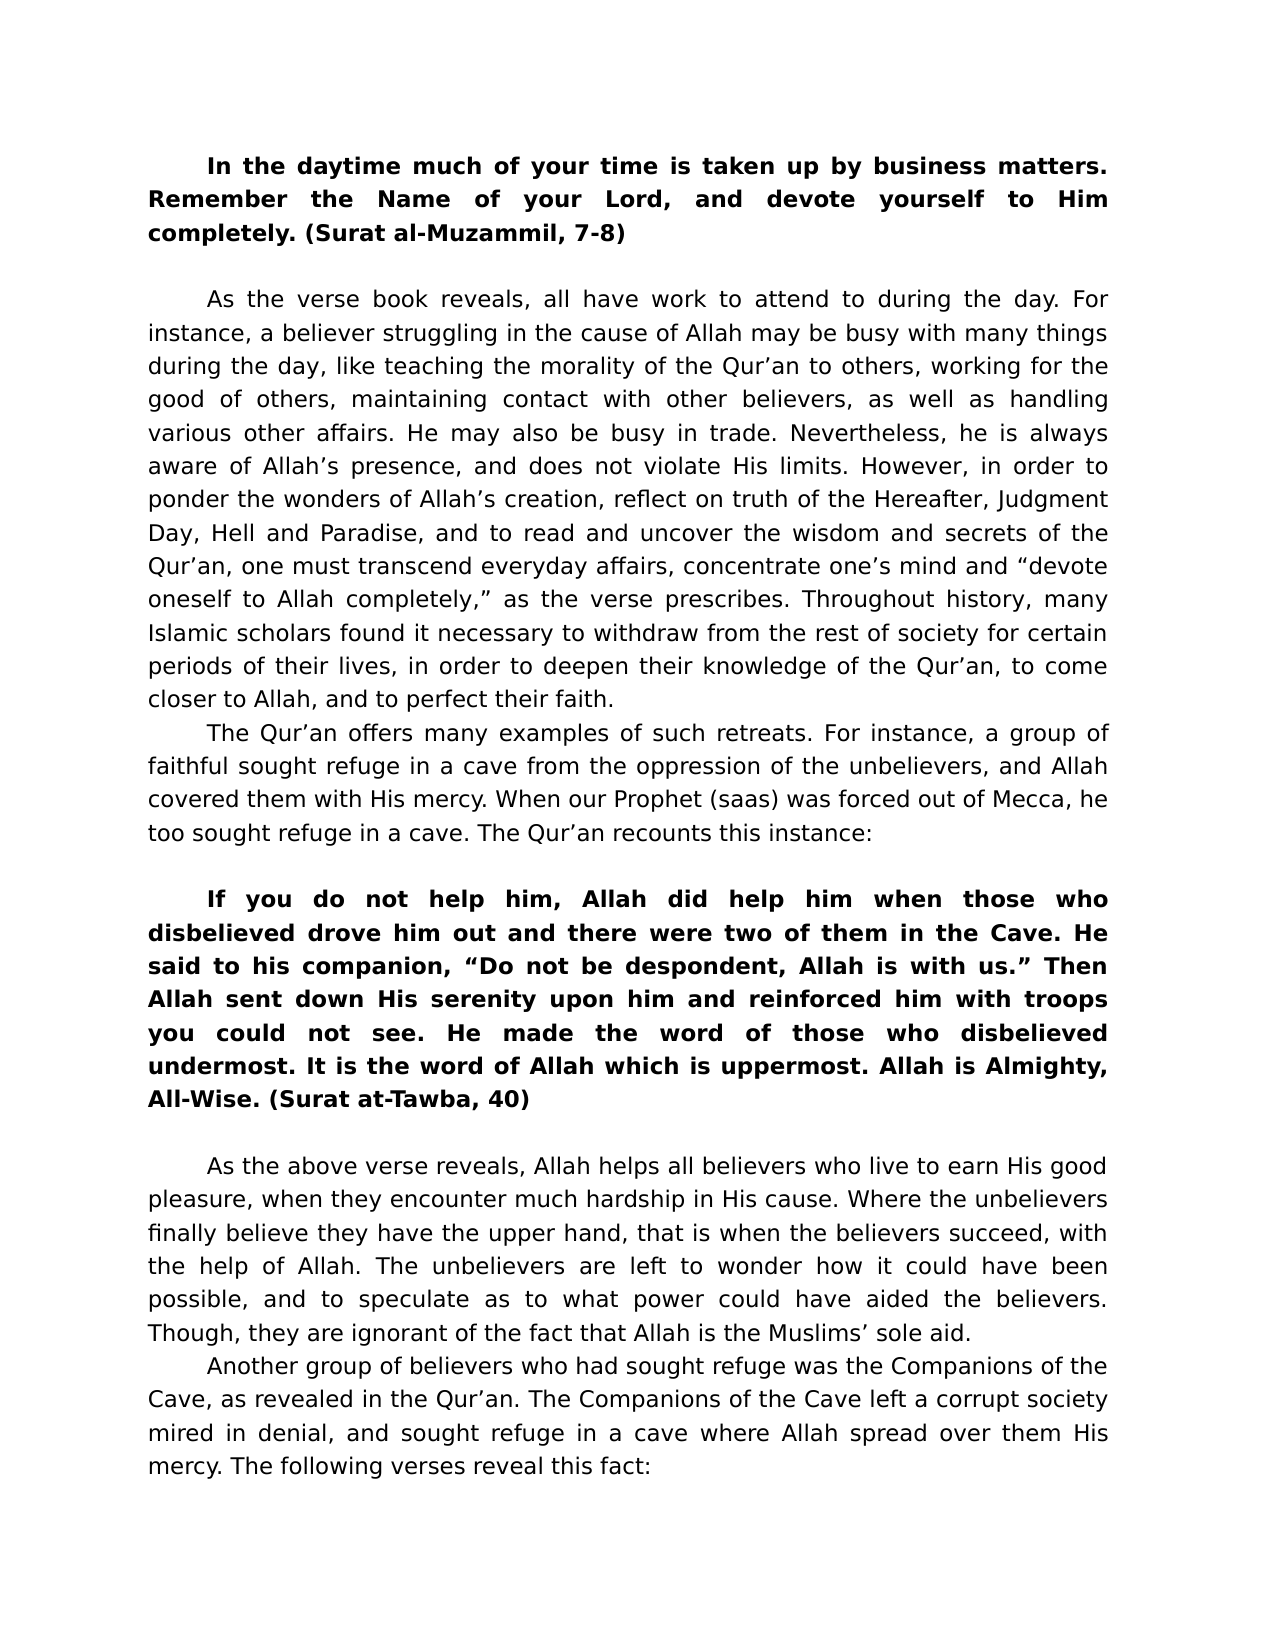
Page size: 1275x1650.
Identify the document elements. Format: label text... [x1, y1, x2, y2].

text Another group of believers who had sought refuge was the Companions of the Cave, as revealed in the Qur’an. The Companions of the Cave left a corrupt society mired in denial, and sought refuge in a cave where Allah spread over them His mercy. The following verses reveal this fact: [148, 1348, 1110, 1481]
text The Qur’an offers many examples of such retreats. For instance, a group of faithful sought refuge in a cave from the oppression of the unbelievers, and Allah covered them with His mercy. When our Prophet (saas) was forced out of Mecca, he too sought refuge in a cave. The Qur’an recounts this instance: [148, 714, 1110, 848]
text As the above verse reveals, Allah helps all believers who live to earn His good pleasure, when they encounter much hardship in His cause. Where the unbelievers finally believe they have the upper hand, that is when the believers succeed, with the help of Allah. The unbelievers are left to wonder how it could have been possible, and to speculate as to what power could have aided the believers. Though, they are ignorant of the fact that Allah is the Muslims’ sole aid. [148, 1148, 1110, 1348]
text If you do not help him, Allah did help him when those who disbelieved drove him out and there were two of them in the Cave. He said to his companion, “Do not be despondent, Allah is with us.” Then Allah sent down His serenity upon him and reinforced him with troops you could not see. He made the word of those who disbelieved undermost. It is the word of Allah which is uppermost. Allah is Almighty, All-Wise. (Surat at-Tawba, 40) [148, 881, 1110, 1114]
text In the daytime much of your time is taken up by business matters. Remember the Name of your Lord, and devote yourself to Him completely. (Surat al-Muzammil, 7-8) [148, 148, 1110, 248]
text As the verse book reveals, all have work to attend to during the day. For instance, a believer struggling in the cause of Allah may be busy with many things during the day, like teaching the morality of the Qur’an to others, working for the good of others, maintaining contact with other believers, as well as handling various other affairs. He may also be busy in trade. Nevertheless, he is always aware of Allah’s presence, and does not violate His limits. However, in order to ponder the wonders of Allah’s creation, reflect on truth of the Hereafter, Judgment Day, Hell and Paradise, and to read and uncover the wisdom and secrets of the Qur’an, one must transcend everyday affairs, concentrate one’s mind and “devote oneself to Allah completely,” as the verse prescribes. Throughout history, many Islamic scholars found it necessary to withdraw from the rest of society for certain periods of their lives, in order to deepen their knowledge of the Qur’an, to come closer to Allah, and to perfect their faith. [148, 281, 1110, 714]
